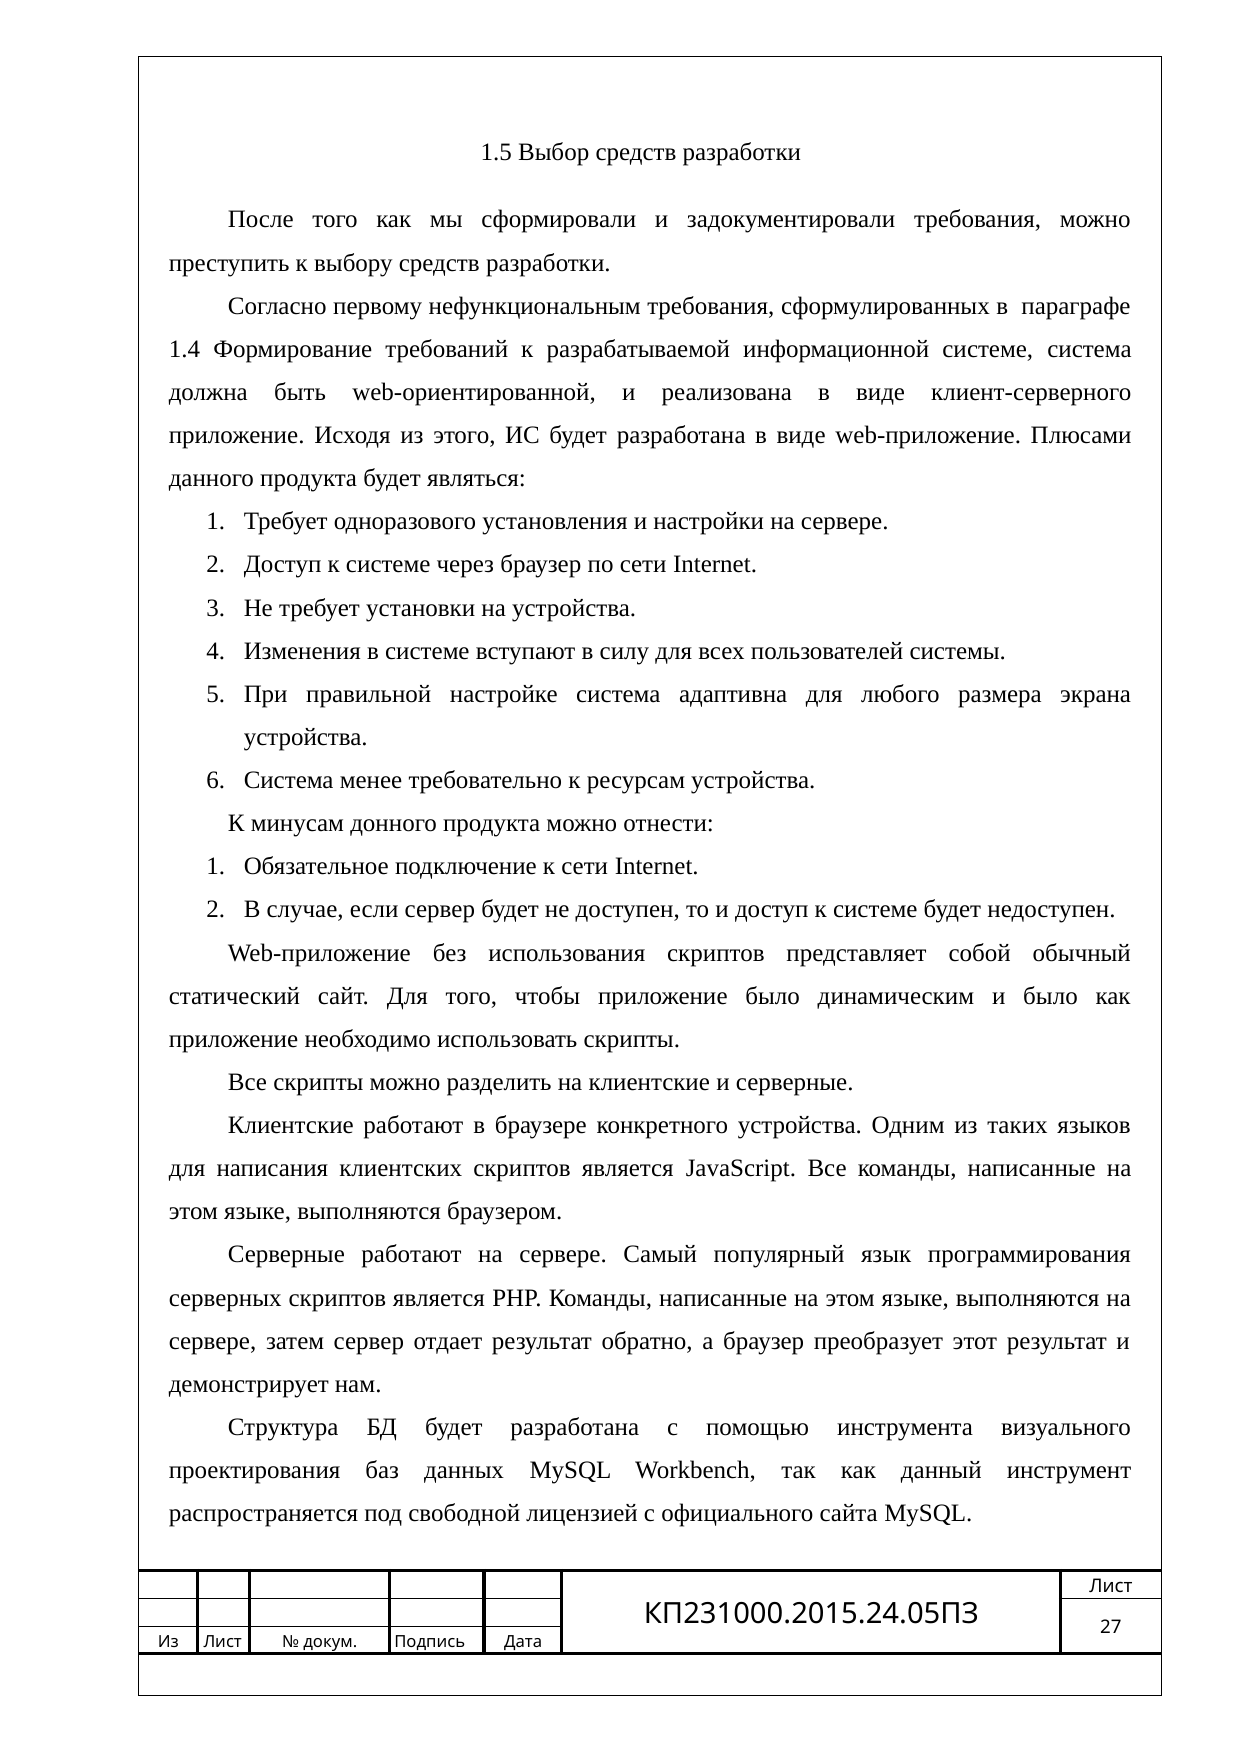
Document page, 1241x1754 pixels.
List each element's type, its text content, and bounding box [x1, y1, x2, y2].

list Обязательное подключение к сети Internet. [206, 851, 1132, 880]
text Согласно первому нефункциональным требования, сформулированных в параграфе 1.4 Формирование требований к разрабатываемой информационной системе, система должна быть web-ориентированной, и реализована в виде клиент-серверного приложение. Исходя из этого, ИС будет разработана в виде web-приложение. Плюсами данного продукта будет являться: [168, 291, 1132, 492]
list При правильной настройке система адаптивна для любого размера экрана устройства. [206, 679, 1132, 751]
text Серверные работают на сервере. Самый популярный язык программирования серверных скриптов является PHP. Команды, написанные на этом языке, выполняются на сервере, затем сервер отдает результат обратно, а браузер преобразует этот результат и демонстрирует нам. [168, 1239, 1132, 1398]
list Изменения в системе вступают в силу для всех пользователей системы. [206, 636, 1132, 664]
text Web-приложение без использования скриптов представляет собой обычный статический сайт. Для того, чтобы приложение было динамическим и было как приложение необходимо использовать скрипты. [168, 938, 1132, 1053]
text Клиентские работают в браузере конкретного устройства. Одним из таких языков для написания клиентских скриптов является JavaScript. Все команды, написанные на этом языке, выполняются браузером. [168, 1110, 1132, 1225]
text После того как мы сформировали и задокументировали требования, можно преступить к выбору средств разработки. [168, 204, 1132, 276]
text К минусам донного продукта можно отнести: [168, 808, 1132, 837]
text Структура БД будет разработана с помощью инструмента визуального проектирования баз данных MySQL Workbench, так как данный инструмент распространяется под свободной лицензией с официального сайта MySQL. [168, 1412, 1132, 1527]
list Требует одноразового установления и настройки на сервере. [206, 506, 1132, 535]
list Доступ к системе через браузер по сети Internet. [206, 549, 1132, 578]
list В случае, если сервер будет не доступен, то и доступ к системе будет недоступен. [206, 894, 1132, 923]
list Система менее требовательно к ресурсам устройства. [206, 765, 1132, 794]
subtitle 1.5 Выбор средств разработки [168, 137, 1132, 165]
list Не требует установки на устройства. [206, 593, 1132, 621]
text Все скрипты можно разделить на клиентские и серверные. [168, 1067, 1132, 1096]
